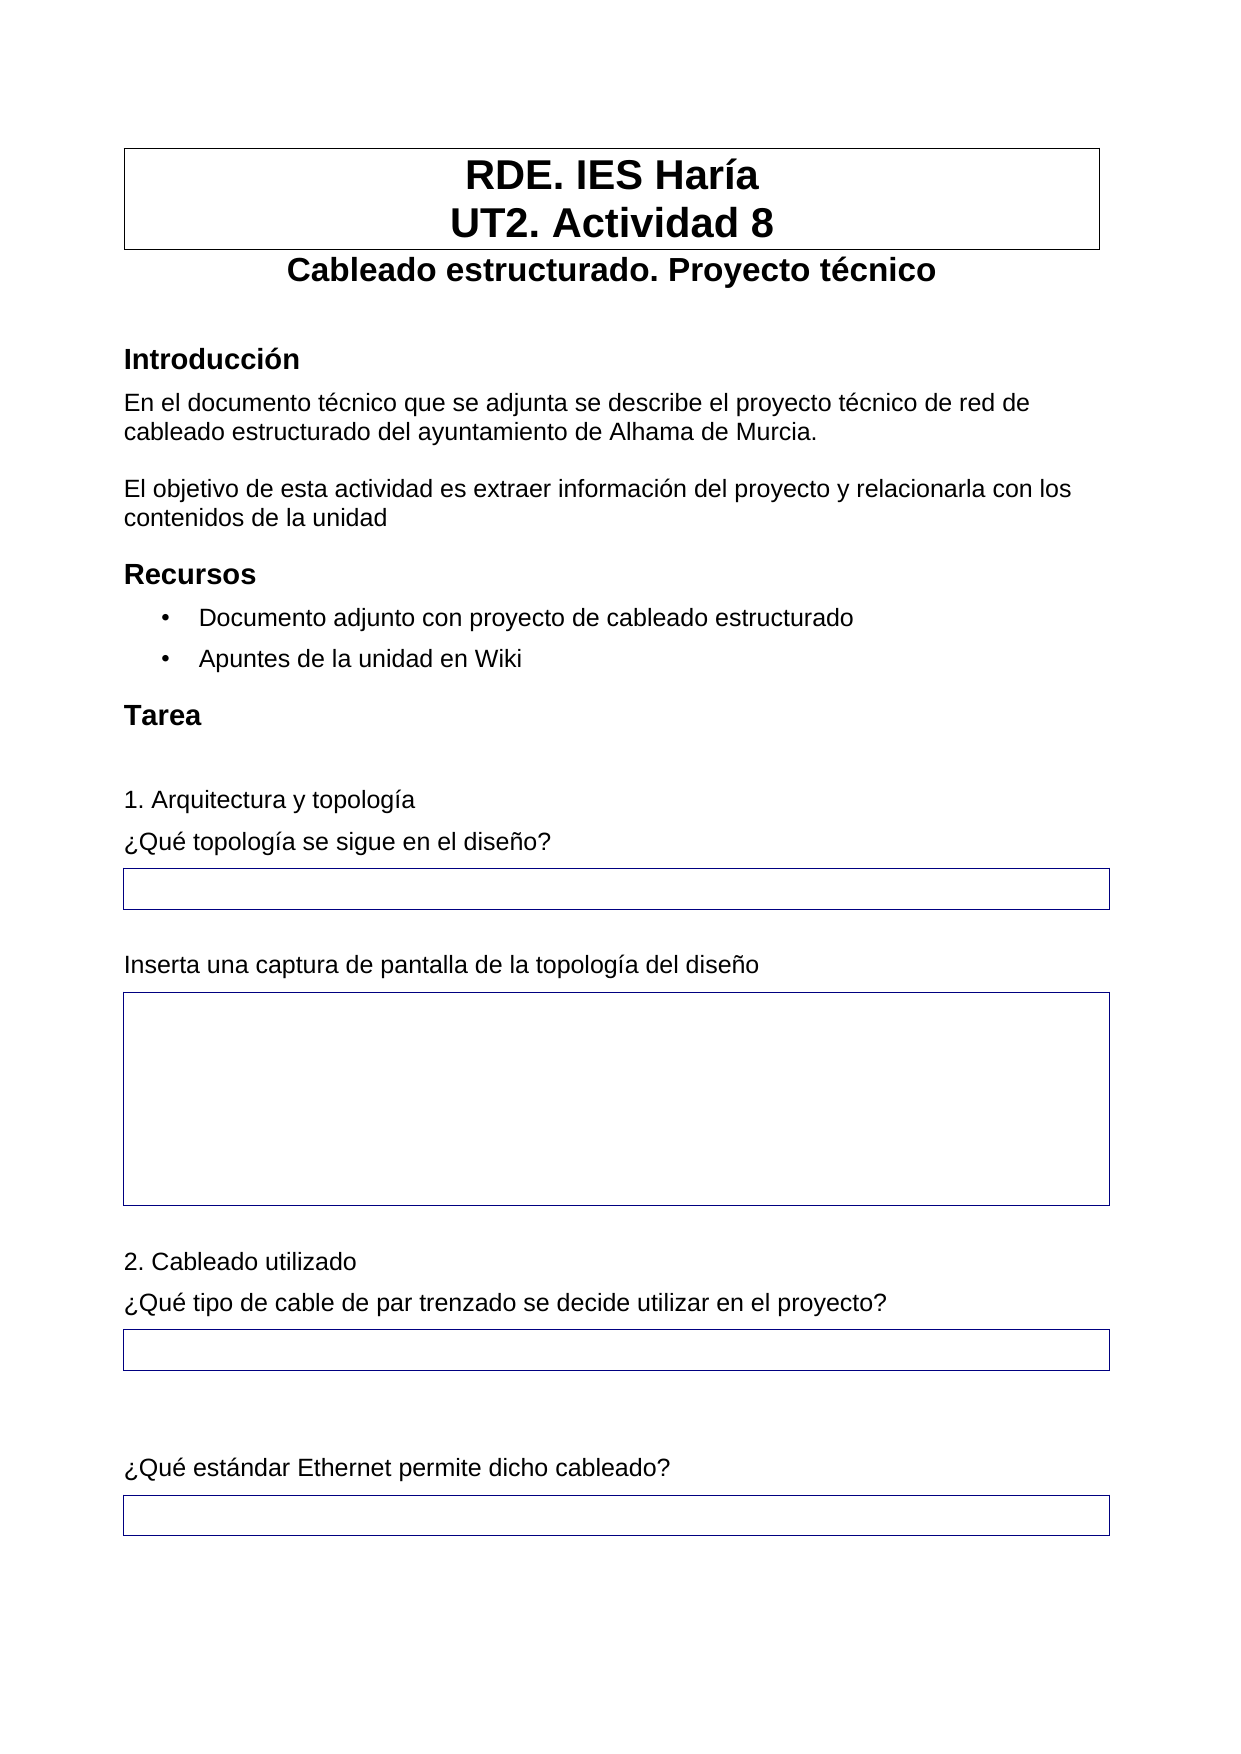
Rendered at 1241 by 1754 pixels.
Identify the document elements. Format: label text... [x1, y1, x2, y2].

text Cableado estructurado. Proyecto técnico [123, 250, 1100, 288]
table_header [124, 869, 1109, 908]
text Inserta una captura de pantalla de la topología del diseño [123, 950, 1109, 979]
subtitle Introducción [123, 342, 1100, 375]
table_header [124, 1496, 1109, 1535]
subtitle Tarea [123, 698, 1109, 731]
list Apuntes de la unidad en Wiki [161, 644, 1109, 673]
text En el documento técnico que se adjunta se describe el proyecto técnico de red de cableado estructurado del ayuntamiento de Alhama de Murcia. [123, 388, 1100, 445]
table_header [124, 1330, 1109, 1370]
text 1. Arquitectura y topología [123, 785, 1109, 814]
text ¿Qué estándar Ethernet permite dicho cableado? [123, 1453, 1109, 1482]
text UT2. Actividad 8 [125, 196, 1099, 249]
text RDE. IES Haría [125, 149, 1099, 196]
list Documento adjunto con proyecto de cableado estructurado [161, 603, 1109, 632]
subtitle Recursos [123, 557, 1109, 590]
text 2. Cableado utilizado [123, 1247, 1109, 1276]
text ¿Qué topología se sigue en el diseño? [123, 826, 1109, 855]
table_header [124, 993, 1109, 1205]
text El objetivo de esta actividad es extraer información del proyecto y relacionarla con los contenidos de la unidad [123, 474, 1100, 532]
text ¿Qué tipo de cable de par trenzado se decide utilizar en el proyecto? [123, 1288, 1109, 1317]
